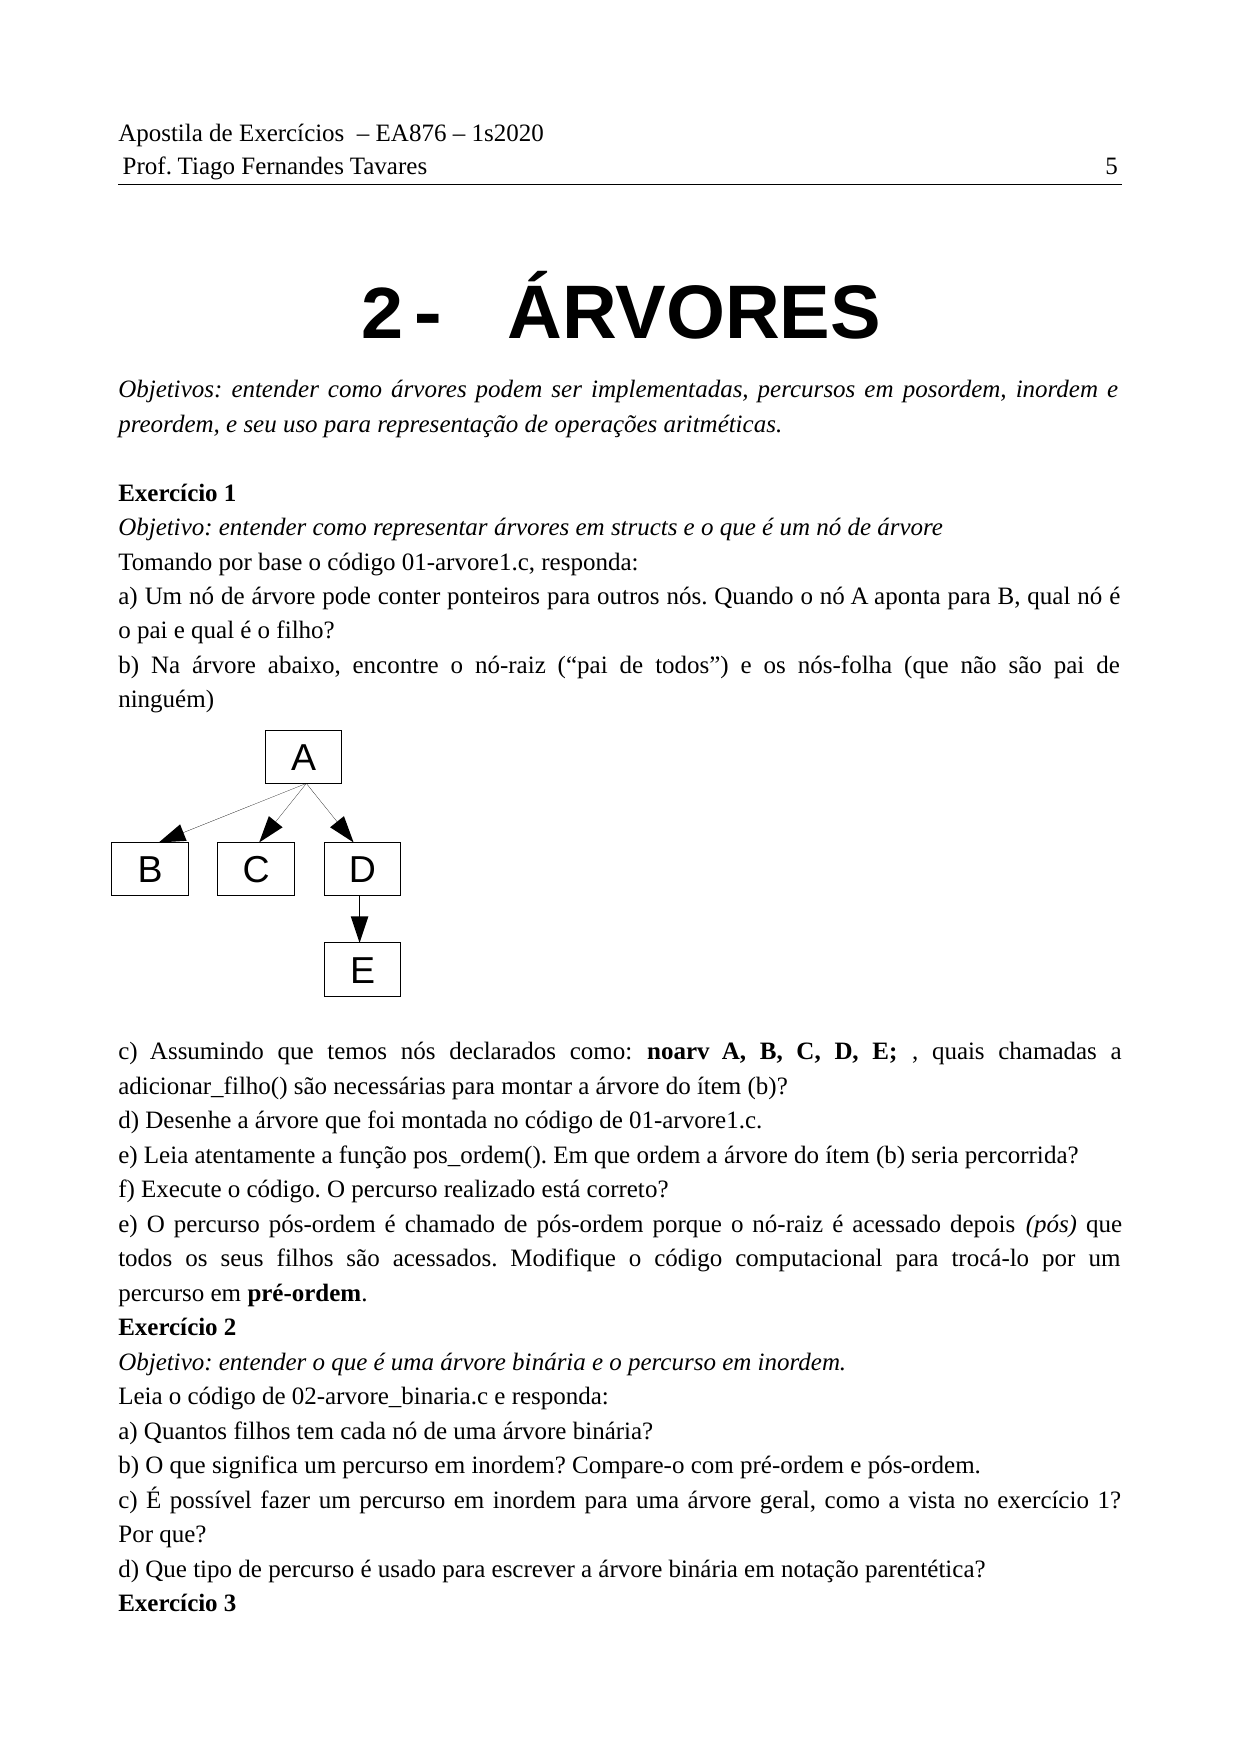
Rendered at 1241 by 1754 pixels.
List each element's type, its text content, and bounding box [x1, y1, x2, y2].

text Objetivo: entender o que é uma árvore binária e o percurso em inordem. [118, 1347, 1122, 1376]
text c) Assumindo que temos nós declarados como: noarv A, B, C, D, E; , quais chamadas a adicionar_filho() são necessárias para montar a árvore do ítem (b)? [118, 1036, 1122, 1100]
text Exercício 3 [118, 1588, 1122, 1617]
text Exercício 2 [118, 1312, 1122, 1341]
text e) Leia atentamente a função pos_ordem(). Em que ordem a árvore do ítem (b) seria percorrida? [118, 1140, 1122, 1169]
text e) O percurso pós-ordem é chamado de pós-ordem porque o nó-raiz é acessado depois (pós) que todos os seus filhos são acessados. Modifique o código computacional para trocá-lo por um percurso em pré-ordem. [118, 1209, 1122, 1307]
text Tomando por base o código 01-arvore1.c, responda: [118, 547, 1122, 575]
subtitle ÁRVORES [118, 268, 1122, 362]
text b) Na árvore abaixo, encontre o nó-raiz (“pai de todos”) e os nós-folha (que não são pai de ninguém) [118, 650, 1122, 713]
text f) Execute o código. O percurso realizado está correto? [118, 1174, 1122, 1203]
text Leia o código de 02-arvore_binaria.c e responda: [118, 1381, 1122, 1410]
text a) Quantos filhos tem cada nó de uma árvore binária? [118, 1416, 1122, 1444]
text b) O que significa um percurso em inordem? Compare-o com pré-ordem e pós-ordem. [118, 1450, 1122, 1479]
text a) Um nó de árvore pode conter ponteiros para outros nós. Quando o nó A aponta para B, qual nó é o pai e qual é o filho? [118, 581, 1122, 644]
text Objetivos: entender como árvores podem ser implementadas, percursos em posordem, inordem e preordem, e seu uso para representação de operações aritméticas. [118, 374, 1122, 437]
text Objetivo: entender como representar árvores em structs e o que é um nó de árvore [118, 512, 1122, 541]
text d) Que tipo de percurso é usado para escrever a árvore binária em notação parentética? [118, 1554, 1122, 1582]
text c) É possível fazer um percurso em inordem para uma árvore geral, como a vista no exercício 1? Por que? [118, 1485, 1122, 1548]
text Exercício 1 [118, 478, 1122, 506]
text d) Desenhe a árvore que foi montada no código de 01-arvore1.c. [118, 1105, 1122, 1134]
